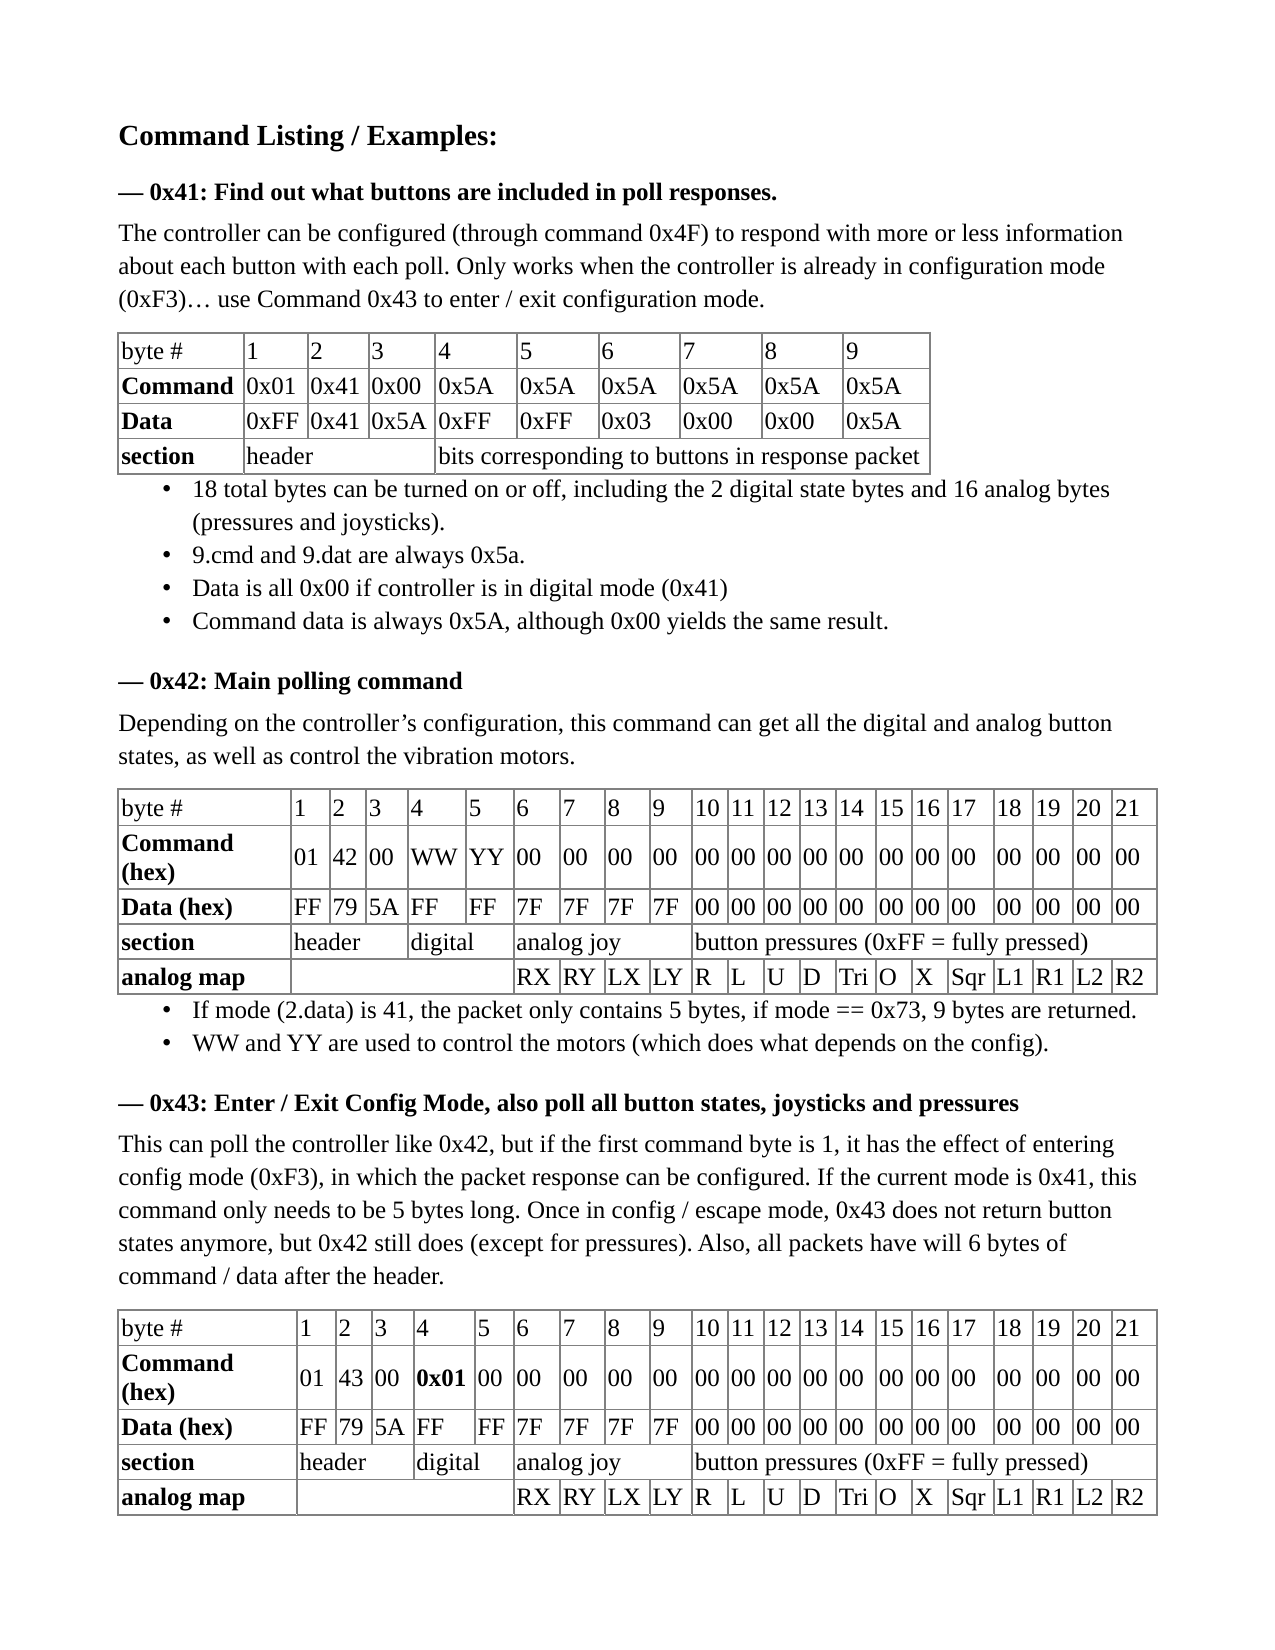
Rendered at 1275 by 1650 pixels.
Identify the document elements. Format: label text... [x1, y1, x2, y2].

list WW and YY are used to control the motors (which does what depends on the config). [162, 1028, 1157, 1057]
table_cell 00 [765, 826, 799, 888]
table_cell 0x41 [309, 369, 368, 403]
table_cell 00 [515, 1346, 559, 1409]
table_cell X [913, 1480, 947, 1514]
table_cell digital [415, 1445, 513, 1479]
table_cell 00 [949, 890, 993, 923]
table_header 3 [373, 1311, 413, 1345]
table_cell 00 [729, 1410, 763, 1444]
table_cell 7F [515, 1410, 559, 1444]
table_cell 00 [693, 1346, 727, 1409]
table_cell WW [409, 826, 465, 888]
table_cell header [292, 925, 407, 958]
table_header 8 [763, 334, 842, 368]
table_cell section [119, 1445, 296, 1479]
table_header 2 [331, 790, 365, 824]
table_cell L2 [1074, 960, 1111, 993]
table_cell 7F [515, 890, 559, 923]
text This can poll the controller like 0x42, but if the first command byte is 1, it has the effect of entering config mode (0xF3), in which the packet response can be configured. If the current mode is 0x41, this command only needs to be 5 bytes long. Once in config / escape mode, 0x43 does not return button states anymore, but 0x42 still does (except for pressures). Also, all packets have will 6 bytes of command / data after the header. [118, 1129, 1157, 1290]
table_cell L2 [1074, 1480, 1111, 1514]
list 9.cmd and 9.dat are always 0x5a. [162, 540, 1157, 569]
table_cell 00 [561, 826, 604, 888]
table_cell R1 [1034, 1480, 1072, 1514]
table_cell 00 [877, 1410, 911, 1444]
table_cell 00 [801, 890, 835, 923]
table_cell 00 [913, 826, 947, 888]
table_cell 00 [913, 890, 947, 923]
table_cell section [119, 925, 290, 958]
table_cell analog map [119, 960, 290, 993]
table_cell 00 [729, 890, 763, 923]
table_cell FF [409, 890, 465, 923]
table_cell 00 [995, 1410, 1032, 1444]
table_cell 00 [606, 1346, 649, 1409]
table_cell 00 [801, 1346, 835, 1409]
table_cell 00 [995, 890, 1032, 923]
table_cell U [765, 1480, 799, 1514]
table_cell RY [561, 960, 604, 993]
table_cell 00 [1113, 1410, 1156, 1444]
subtitle — 0x41: Find out what buttons are included in poll responses. [118, 177, 1157, 205]
table_cell 0x5A [681, 369, 761, 403]
table_cell 00 [877, 1346, 911, 1409]
table_cell 00 [837, 1346, 875, 1409]
table_cell O [877, 960, 911, 993]
table_header 3 [370, 334, 434, 368]
table_cell LY [651, 960, 691, 993]
table_cell 00 [561, 1346, 604, 1409]
table_cell L [729, 960, 763, 993]
table_cell digital [409, 925, 513, 958]
table_cell 00 [1074, 1346, 1111, 1409]
table_cell X [913, 960, 947, 993]
table_cell 01 [292, 826, 329, 888]
table_cell 00 [995, 1346, 1032, 1409]
table_header 2 [337, 1311, 371, 1345]
table_header 1 [292, 790, 329, 824]
table_header 5 [518, 334, 598, 368]
table_cell 00 [729, 826, 763, 888]
table_cell 0x5A [370, 404, 434, 438]
table_cell U [765, 960, 799, 993]
table_cell 43 [337, 1346, 371, 1409]
table_cell section [119, 439, 243, 473]
table_cell 0xFF [436, 404, 516, 438]
table_cell header [298, 1445, 413, 1479]
table_header 19 [1034, 1311, 1072, 1345]
table_cell 00 [1113, 826, 1156, 888]
table_cell RY [561, 1480, 604, 1514]
subtitle — 0x42: Main polling command [118, 666, 1157, 695]
table_cell 00 [1034, 890, 1072, 923]
table_cell 0x5A [436, 369, 516, 403]
table_cell 00 [995, 826, 1032, 888]
table_header 14 [837, 790, 875, 824]
table_cell [298, 1480, 513, 1514]
subtitle Command Listing / Examples: [118, 118, 1157, 152]
table_header 3 [367, 790, 407, 824]
table_cell 0x01 [245, 369, 307, 403]
table_cell 00 [801, 826, 835, 888]
table_cell Tri [837, 960, 875, 993]
table_cell 7F [561, 1410, 604, 1444]
table_cell analog joy [515, 925, 691, 958]
table_cell 0x01 [415, 1346, 474, 1409]
table_cell L [729, 1480, 763, 1514]
table_header 6 [515, 790, 559, 824]
table_cell 7F [606, 1410, 649, 1444]
table_cell [292, 960, 513, 993]
table_cell L1 [995, 960, 1032, 993]
table_header 19 [1034, 790, 1072, 824]
table_cell 0x41 [309, 404, 368, 438]
table_cell 00 [837, 826, 875, 888]
table_cell 00 [877, 826, 911, 888]
table_header 7 [681, 334, 761, 368]
text The controller can be configured (through command 0x4F) to respond with more or less information about each button with each poll. Only works when the controller is already in configuration mode (0xF3)… use Command 0x43 to enter / exit configuration mode. [118, 218, 1157, 313]
table_header 5 [467, 790, 513, 824]
table_cell 00 [801, 1410, 835, 1444]
table_cell 42 [331, 826, 365, 888]
table_header 6 [515, 1311, 559, 1345]
table_header 13 [801, 1311, 835, 1345]
table_cell bits corresponding to buttons in response packet [436, 439, 929, 473]
table_cell 00 [765, 1346, 799, 1409]
table_header 10 [693, 1311, 727, 1345]
table_cell R [693, 1480, 727, 1514]
table_cell 0x00 [370, 369, 434, 403]
table_header 2 [309, 334, 368, 368]
table_cell 0x5A [763, 369, 842, 403]
table_cell 00 [693, 1410, 727, 1444]
list If mode (2.data) is 41, the packet only contains 5 bytes, if mode == 0x73, 9 bytes are returned. [162, 995, 1157, 1023]
table_cell 00 [837, 1410, 875, 1444]
table_header 20 [1074, 790, 1111, 824]
table_header 9 [651, 1311, 691, 1345]
table_cell 00 [1074, 890, 1111, 923]
table_header 13 [801, 790, 835, 824]
table_header 11 [729, 790, 763, 824]
table_cell Command [119, 369, 243, 403]
table_cell analog joy [515, 1445, 691, 1479]
table_cell 00 [476, 1346, 513, 1409]
table_cell 00 [949, 1346, 993, 1409]
table_header 14 [837, 1311, 875, 1345]
table_cell 0xFF [245, 404, 307, 438]
table_header 4 [436, 334, 516, 368]
table_header 11 [729, 1311, 763, 1345]
table_cell 0x5A [844, 369, 929, 403]
table_cell FF [476, 1410, 513, 1444]
table_header 20 [1074, 1311, 1111, 1345]
table_header 6 [600, 334, 679, 368]
table_cell 00 [1113, 1346, 1156, 1409]
table_cell Sqr [949, 1480, 993, 1514]
table_cell RX [515, 1480, 559, 1514]
table_cell 00 [1034, 1410, 1072, 1444]
table_header 7 [561, 1311, 604, 1345]
table_cell header [245, 439, 434, 473]
table_cell analog map [119, 1480, 296, 1514]
table_cell button pressures (0xFF = fully pressed) [693, 1445, 1156, 1479]
table_cell 00 [515, 826, 559, 888]
table_header byte # [119, 1311, 296, 1345]
table_cell R2 [1113, 1480, 1156, 1514]
table_cell FF [415, 1410, 474, 1444]
table_cell 00 [765, 1410, 799, 1444]
table_header 9 [651, 790, 691, 824]
table_cell 00 [693, 826, 727, 888]
table_cell 00 [1074, 826, 1111, 888]
table_header 16 [913, 790, 947, 824]
table_header 12 [765, 790, 799, 824]
table_cell 5A [367, 890, 407, 923]
list 18 total bytes can be turned on or off, including the 2 digital state bytes and 16 analog bytes (pressures and joysticks). [162, 474, 1157, 536]
table_cell FF [467, 890, 513, 923]
table_cell Command (hex) [119, 1346, 296, 1409]
table_cell LX [606, 960, 649, 993]
table_cell 00 [606, 826, 649, 888]
table_header 18 [995, 790, 1032, 824]
table_cell Command (hex) [119, 826, 290, 888]
table_cell 00 [949, 1410, 993, 1444]
table_cell 7F [561, 890, 604, 923]
table_cell 5A [373, 1410, 413, 1444]
table_header 1 [245, 334, 307, 368]
subtitle — 0x43: Enter / Exit Config Mode, also poll all button states, joysticks and pressures [118, 1088, 1157, 1117]
table_cell 7F [651, 890, 691, 923]
table_header 7 [561, 790, 604, 824]
table_cell button pressures (0xFF = fully pressed) [693, 925, 1156, 958]
table_header 15 [877, 1311, 911, 1345]
table_cell D [801, 1480, 835, 1514]
table_cell 00 [651, 826, 691, 888]
table_cell Tri [837, 1480, 875, 1514]
table_header 21 [1113, 1311, 1156, 1345]
table_cell LX [606, 1480, 649, 1514]
table_cell 00 [693, 890, 727, 923]
table_header 4 [409, 790, 465, 824]
table_cell 7F [606, 890, 649, 923]
table_cell 00 [651, 1346, 691, 1409]
table_cell L1 [995, 1480, 1032, 1514]
table_cell R1 [1034, 960, 1072, 993]
table_cell 0x5A [518, 369, 598, 403]
table_cell RX [515, 960, 559, 993]
table_header 1 [298, 1311, 335, 1345]
table_header 18 [995, 1311, 1032, 1345]
table_header 15 [877, 790, 911, 824]
table_header 17 [949, 1311, 993, 1345]
table_cell FF [298, 1410, 335, 1444]
table_header 9 [844, 334, 929, 368]
table_cell 79 [337, 1410, 371, 1444]
table_header 4 [415, 1311, 474, 1345]
table_cell 00 [949, 826, 993, 888]
table_cell D [801, 960, 835, 993]
table_cell Data [119, 404, 243, 438]
table_cell 00 [729, 1346, 763, 1409]
table_header 21 [1113, 790, 1156, 824]
table_header 10 [693, 790, 727, 824]
table_header 5 [476, 1311, 513, 1345]
table_header 17 [949, 790, 993, 824]
table_cell Sqr [949, 960, 993, 993]
table_cell 0x5A [600, 369, 679, 403]
table_cell 00 [1113, 890, 1156, 923]
table_cell 0x03 [600, 404, 679, 438]
table_cell 00 [1034, 1346, 1072, 1409]
table_cell 00 [367, 826, 407, 888]
table_cell R [693, 960, 727, 993]
table_cell O [877, 1480, 911, 1514]
table_cell 00 [877, 890, 911, 923]
table_header byte # [119, 790, 290, 824]
table_header 12 [765, 1311, 799, 1345]
table_cell YY [467, 826, 513, 888]
table_cell 00 [913, 1346, 947, 1409]
table_cell FF [292, 890, 329, 923]
table_cell 00 [837, 890, 875, 923]
table_cell 0xFF [518, 404, 598, 438]
table_cell R2 [1113, 960, 1156, 993]
table_cell 00 [1074, 1410, 1111, 1444]
table_cell 79 [331, 890, 365, 923]
table_cell 0x00 [681, 404, 761, 438]
text Depending on the controller’s configuration, this command can get all the digital and analog button states, as well as control the vibration motors. [118, 708, 1157, 769]
list Command data is always 0x5A, although 0x00 yields the same result. [162, 606, 1157, 635]
table_cell 00 [1034, 826, 1072, 888]
table_cell Data (hex) [119, 1410, 296, 1444]
table_cell 0x5A [844, 404, 929, 438]
table_cell 7F [651, 1410, 691, 1444]
table_cell 00 [913, 1410, 947, 1444]
table_header 16 [913, 1311, 947, 1345]
list Data is all 0x00 if controller is in digital mode (0x41) [162, 573, 1157, 602]
table_cell 00 [765, 890, 799, 923]
table_cell 00 [373, 1346, 413, 1409]
table_cell LY [651, 1480, 691, 1514]
table_header 8 [606, 1311, 649, 1345]
table_header byte # [119, 334, 243, 368]
table_cell Data (hex) [119, 890, 290, 923]
table_cell 0x00 [763, 404, 842, 438]
table_cell 01 [298, 1346, 335, 1409]
table_header 8 [606, 790, 649, 824]
